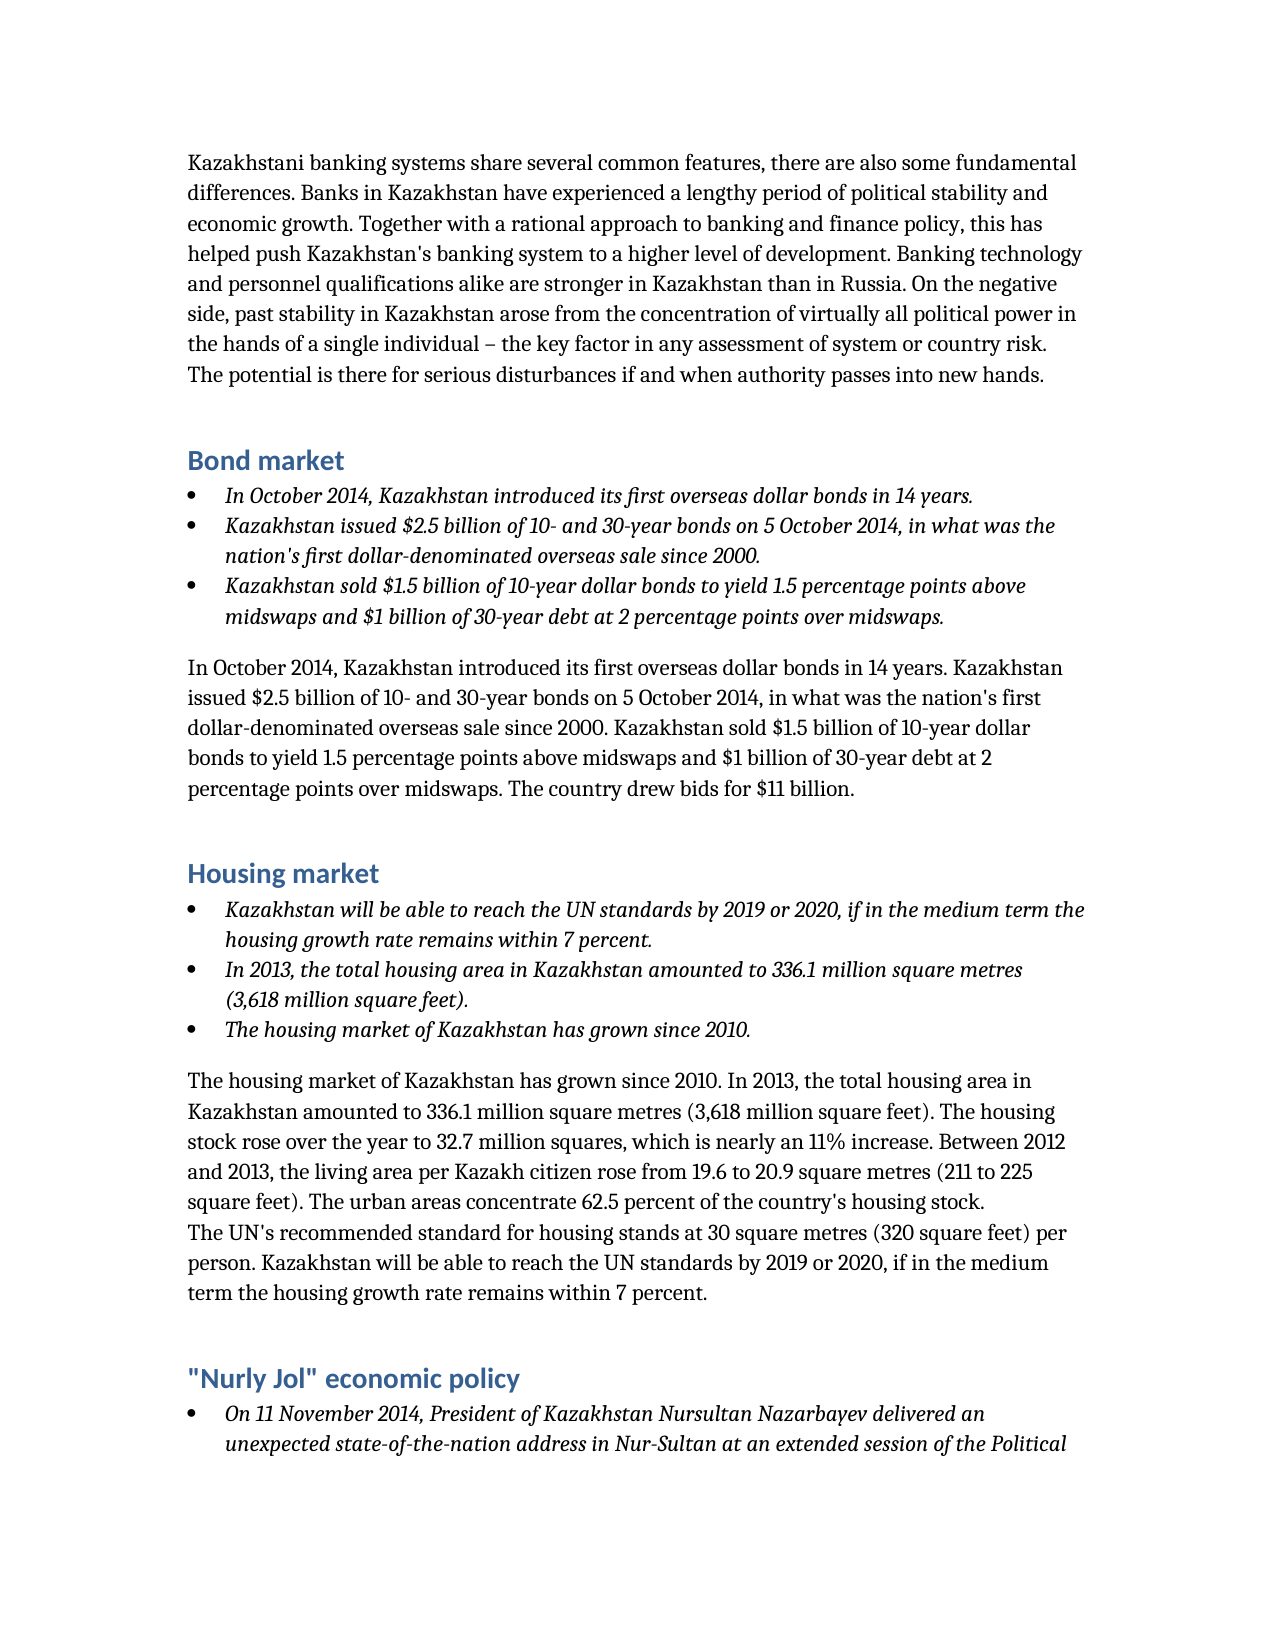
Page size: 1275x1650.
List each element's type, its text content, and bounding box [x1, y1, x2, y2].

list Kazakhstan issued $2.5 billion of 10- and 30-year bonds on 5 October 2014, in what was the nation's first dollar-denominated overseas sale since 2000. [187, 513, 1087, 569]
list In 2013, the total housing area in Kazakhstan amounted to 336.1 million square metres (3,618 million square feet). [187, 957, 1087, 1013]
text In October 2014, Kazakhstan introduced its first overseas dollar bonds in 14 years. Kazakhstan issued $2.5 billion of 10- and 30-year bonds on 5 October 2014, in what was the nation's first dollar-denominated overseas sale since 2000. Kazakhstan sold $1.5 billion of 10-year dollar bonds to yield 1.5 percentage points above midswaps and $1 billion of 30-year debt at 2 percentage points over midswaps. The country drew bids for $11 billion. [187, 654, 1087, 802]
text The housing market of Kazakhstan has grown since 2010. In 2013, the total housing area in Kazakhstan amounted to 336.1 million square metres (3,618 million square feet). The housing stock rose over the year to 32.7 million squares, which is nearly an 11% increase. Between 2012 and 2013, the living area per Kazakh citizen rose from 19.6 to 20.9 square metres (211 to 225 square feet). The urban areas concentrate 62.5 percent of the country's housing stock. The UN's recommended standard for housing stands at 30 square metres (320 square feet) per person. Kazakhstan will be able to reach the UN standards by 2019 or 2020, if in the medium term the housing growth rate remains within 7 percent. [187, 1068, 1087, 1306]
subtitle Bond market [187, 442, 1087, 477]
list Kazakhstan will be able to reach the UN standards by 2019 or 2020, if in the medium term the housing growth rate remains within 7 percent. [187, 896, 1087, 953]
list In October 2014, Kazakhstan introduced its first overseas dollar bonds in 14 years. [187, 483, 1087, 509]
text Kazakhstani banking systems share several common features, there are also some fundamental differences. Banks in Kazakhstan have experienced a lengthy period of political stability and economic growth. Together with a rational approach to banking and finance policy, this has helped push Kazakhstan's banking system to a higher level of development. Banking technology and personnel qualifications alike are stronger in Kazakhstan than in Russia. On the negative side, past stability in Kazakhstan arose from the concentration of virtually all political power in the hands of a single individual – the key factor in any assessment of system or country risk. The potential is there for serious disturbances if and when authority passes into new hands. [187, 150, 1087, 388]
list On 11 November 2014, President of Kazakhstan Nursultan Nazarbayev delivered an unexpected state-of-the-nation address in Nur-Sultan at an extended session of the Political [187, 1401, 1087, 1457]
subtitle "Nurly Jol" economic policy [187, 1360, 1087, 1396]
list Kazakhstan sold $1.5 billion of 10-year dollar bonds to yield 1.5 percentage points above midswaps and $1 billion of 30-year debt at 2 percentage points over midswaps. [187, 573, 1087, 630]
list The housing market of Kazakhstan has grown since 2010. [187, 1017, 1087, 1044]
subtitle Housing market [187, 856, 1087, 891]
